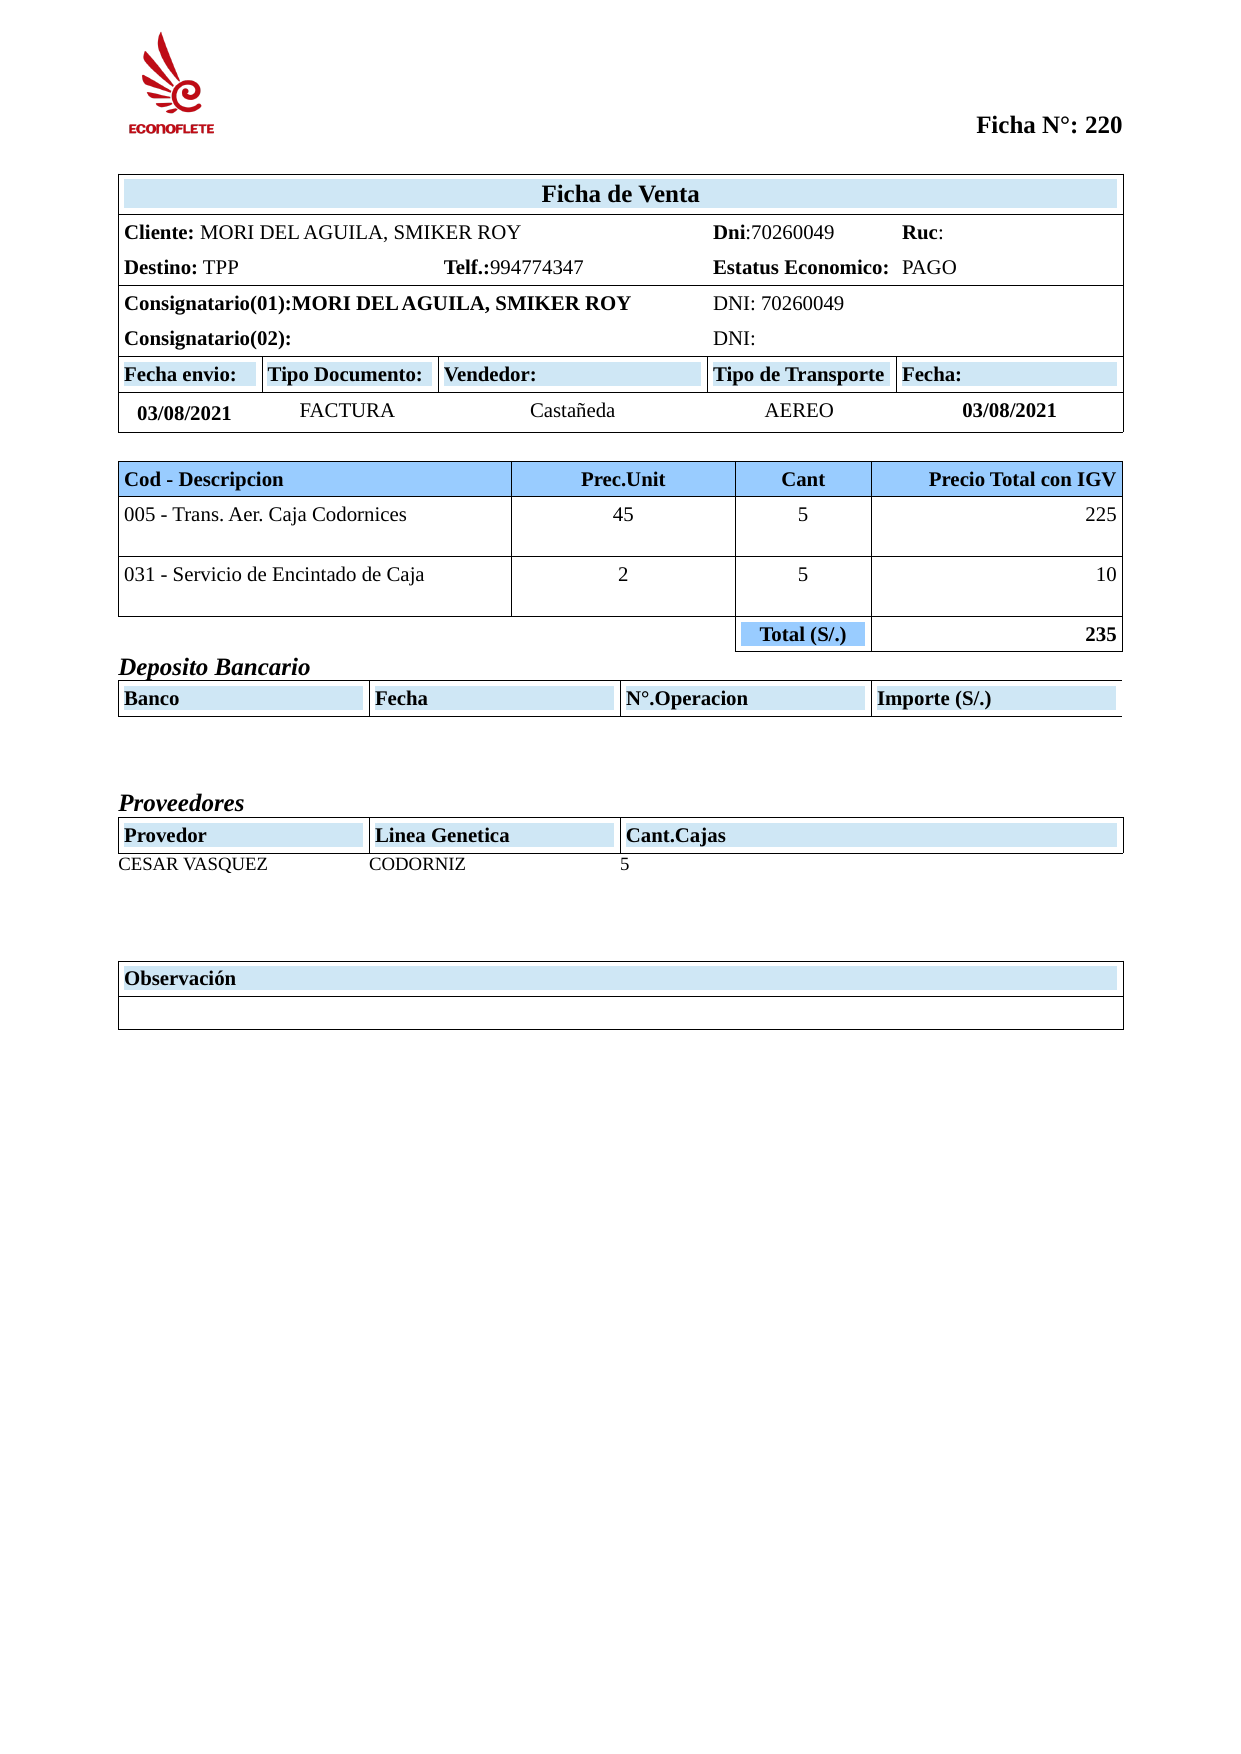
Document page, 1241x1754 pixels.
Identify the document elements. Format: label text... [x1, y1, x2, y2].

table_cell [369, 896, 620, 917]
table_cell 225 [872, 497, 1122, 556]
text Deposito Bancario [118, 652, 1122, 680]
table_cell [369, 740, 620, 764]
table_header Prec.Unit [512, 462, 735, 496]
table_header Linea Genetica [370, 818, 620, 853]
table_cell [620, 717, 871, 740]
table_header Provedor [119, 818, 369, 853]
table_header Cant [736, 462, 871, 496]
table_cell [871, 764, 1122, 788]
table_cell Ruc: [896, 215, 1123, 249]
table_cell Tipo Documento: [263, 357, 438, 392]
table_header Observación [119, 962, 1123, 996]
table_cell [369, 717, 620, 740]
table_cell [871, 717, 1122, 740]
table_cell DNI: 70260049 [707, 286, 1123, 321]
table_cell 005 - Trans. Aer. Caja Codornices [119, 497, 511, 556]
table_cell Telf.:994774347 [438, 249, 707, 285]
table_cell 03/08/2021 [119, 393, 262, 432]
table_cell [369, 764, 620, 788]
table_cell 03/08/2021 [896, 393, 1123, 432]
table_header N°.Operacion [621, 681, 871, 716]
table_cell [119, 997, 1123, 1029]
table_cell 5 [736, 557, 871, 616]
table_cell 031 - Servicio de Encintado de Caja [119, 557, 511, 616]
table_cell [511, 617, 735, 651]
table_header Fecha [370, 681, 620, 716]
table_cell 235 [872, 617, 1122, 651]
table_cell [620, 918, 1123, 939]
table_cell Dni:70260049 [707, 215, 896, 249]
table_header Importe (S/.) [872, 681, 1122, 716]
table_cell 5 [736, 497, 871, 556]
text Proveedores [118, 788, 1122, 817]
table_cell Estatus Economico: [707, 249, 896, 285]
table_header Cod - Descripcion [119, 462, 511, 496]
table_cell [118, 617, 511, 651]
table_cell 5 [620, 854, 1123, 874]
table_cell 2 [512, 557, 735, 616]
table_cell [118, 918, 369, 939]
table_header Banco [119, 681, 369, 716]
table_cell [620, 896, 1123, 917]
table_cell [118, 717, 369, 740]
table_cell DNI: [707, 321, 1123, 356]
table_cell FACTURA [262, 393, 438, 432]
table_cell [118, 874, 369, 896]
table_cell [620, 939, 1123, 961]
table_cell 45 [512, 497, 735, 556]
table_cell PAGO [896, 249, 1123, 285]
table_cell [369, 939, 620, 961]
table_cell Consignatario(02): [119, 321, 707, 356]
table_cell [620, 764, 871, 788]
table_cell [118, 740, 369, 764]
table_cell [369, 918, 620, 939]
table_cell [118, 896, 369, 917]
table_cell 10 [872, 557, 1122, 616]
table_cell [620, 740, 871, 764]
table_cell Destino: TPP [119, 249, 438, 285]
table_cell Consignatario(01):MORI DEL AGUILA, SMIKER ROY [119, 286, 707, 321]
table_cell Fecha envio: [119, 357, 262, 392]
table_cell Tipo de Transporte [708, 357, 896, 392]
table_cell AEREO [707, 393, 896, 432]
table_cell Castañeda [438, 393, 707, 432]
picture [118, 31, 225, 134]
table_cell Fecha: [897, 357, 1123, 392]
table_cell [620, 874, 1123, 896]
table_cell [369, 874, 620, 896]
table_cell Total (S/.) [736, 617, 871, 651]
table_cell [118, 764, 369, 788]
table_header Ficha de Venta [119, 175, 1123, 214]
table_cell CODORNIZ [369, 854, 620, 874]
table_cell CESAR VASQUEZ [118, 854, 369, 874]
table_cell [871, 740, 1122, 764]
table_header Cant.Cajas [621, 818, 1123, 853]
table_header Precio Total con IGV [872, 462, 1122, 496]
table_cell Vendedor: [439, 357, 707, 392]
table_cell [118, 939, 369, 961]
table_cell Cliente: MORI DEL AGUILA, SMIKER ROY [119, 215, 707, 249]
